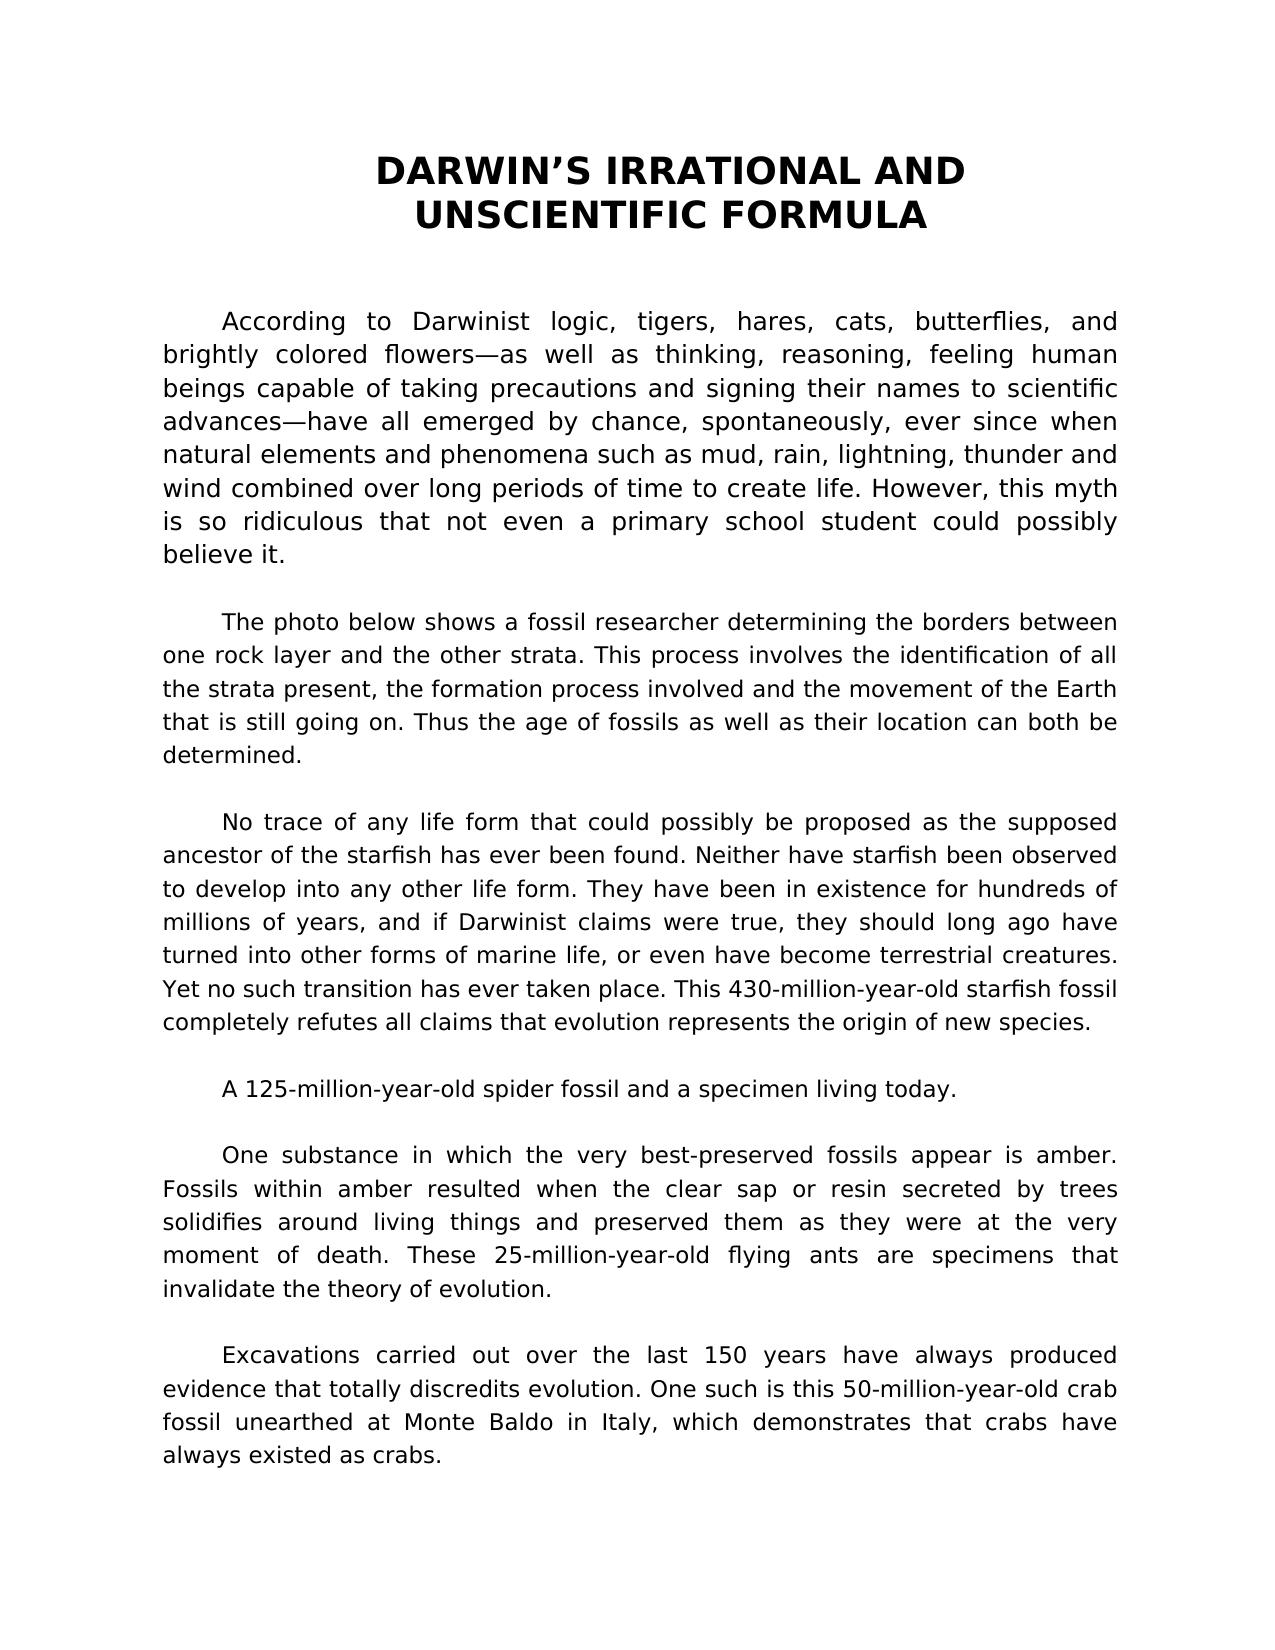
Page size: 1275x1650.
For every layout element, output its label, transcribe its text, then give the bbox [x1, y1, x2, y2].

text No trace of any life form that could possibly be proposed as the supposed ancestor of the starfish has ever been found. Neither have starfish been observed to develop into any other life form. They have been in existence for hundreds of millions of years, and if Darwinist claims were true, they should long ago have turned into other forms of marine life, or even have become terrestrial creatures. Yet no such transition has ever taken place. This 430-million-year-old starfish fossil completely refutes all claims that evolution represents the origin of new species. [162, 804, 1119, 1037]
text The photo below shows a fossil researcher determining the borders between one rock layer and the other strata. This process involves the identification of all the strata present, the formation process involved and the movement of the Earth that is still going on. Thus the age of fossils as well as their location can both be determined. [162, 604, 1119, 771]
text According to Darwinist logic, tigers, hares, cats, butterflies, and brightly colored flowers—as well as thinking, reasoning, feeling human beings capable of taking precautions and signing their names to scientific advances—have all emerged by chance, spontaneously, ever since when natural elements and phenomena such as mud, rain, lightning, thunder and wind combined over long periods of time to create life. However, this myth is so ridiculous that not even a primary school student could possibly believe it. [162, 304, 1119, 571]
text A 125-million-year-old spider fossil and a specimen living today. [162, 1071, 1119, 1104]
text One substance in which the very best-preserved fossils appear is amber. Fossils within amber resulted when the clear sap or resin secreted by trees solidifies around living things and preserved them as they were at the very moment of death. These 25-million-year-old flying ants are specimens that invalidate the theory of evolution. [162, 1137, 1119, 1304]
text UNSCIENTIFIC FORMULA [162, 194, 1119, 237]
text Excavations carried out over the last 150 years have always produced evidence that totally discredits evolution. One such is this 50-million-year-old crab fossil unearthed at Monte Baldo in Italy, which demonstrates that crabs have always existed as crabs. [162, 1337, 1119, 1471]
text DARWIN’S IRRATIONAL AND [162, 150, 1119, 194]
